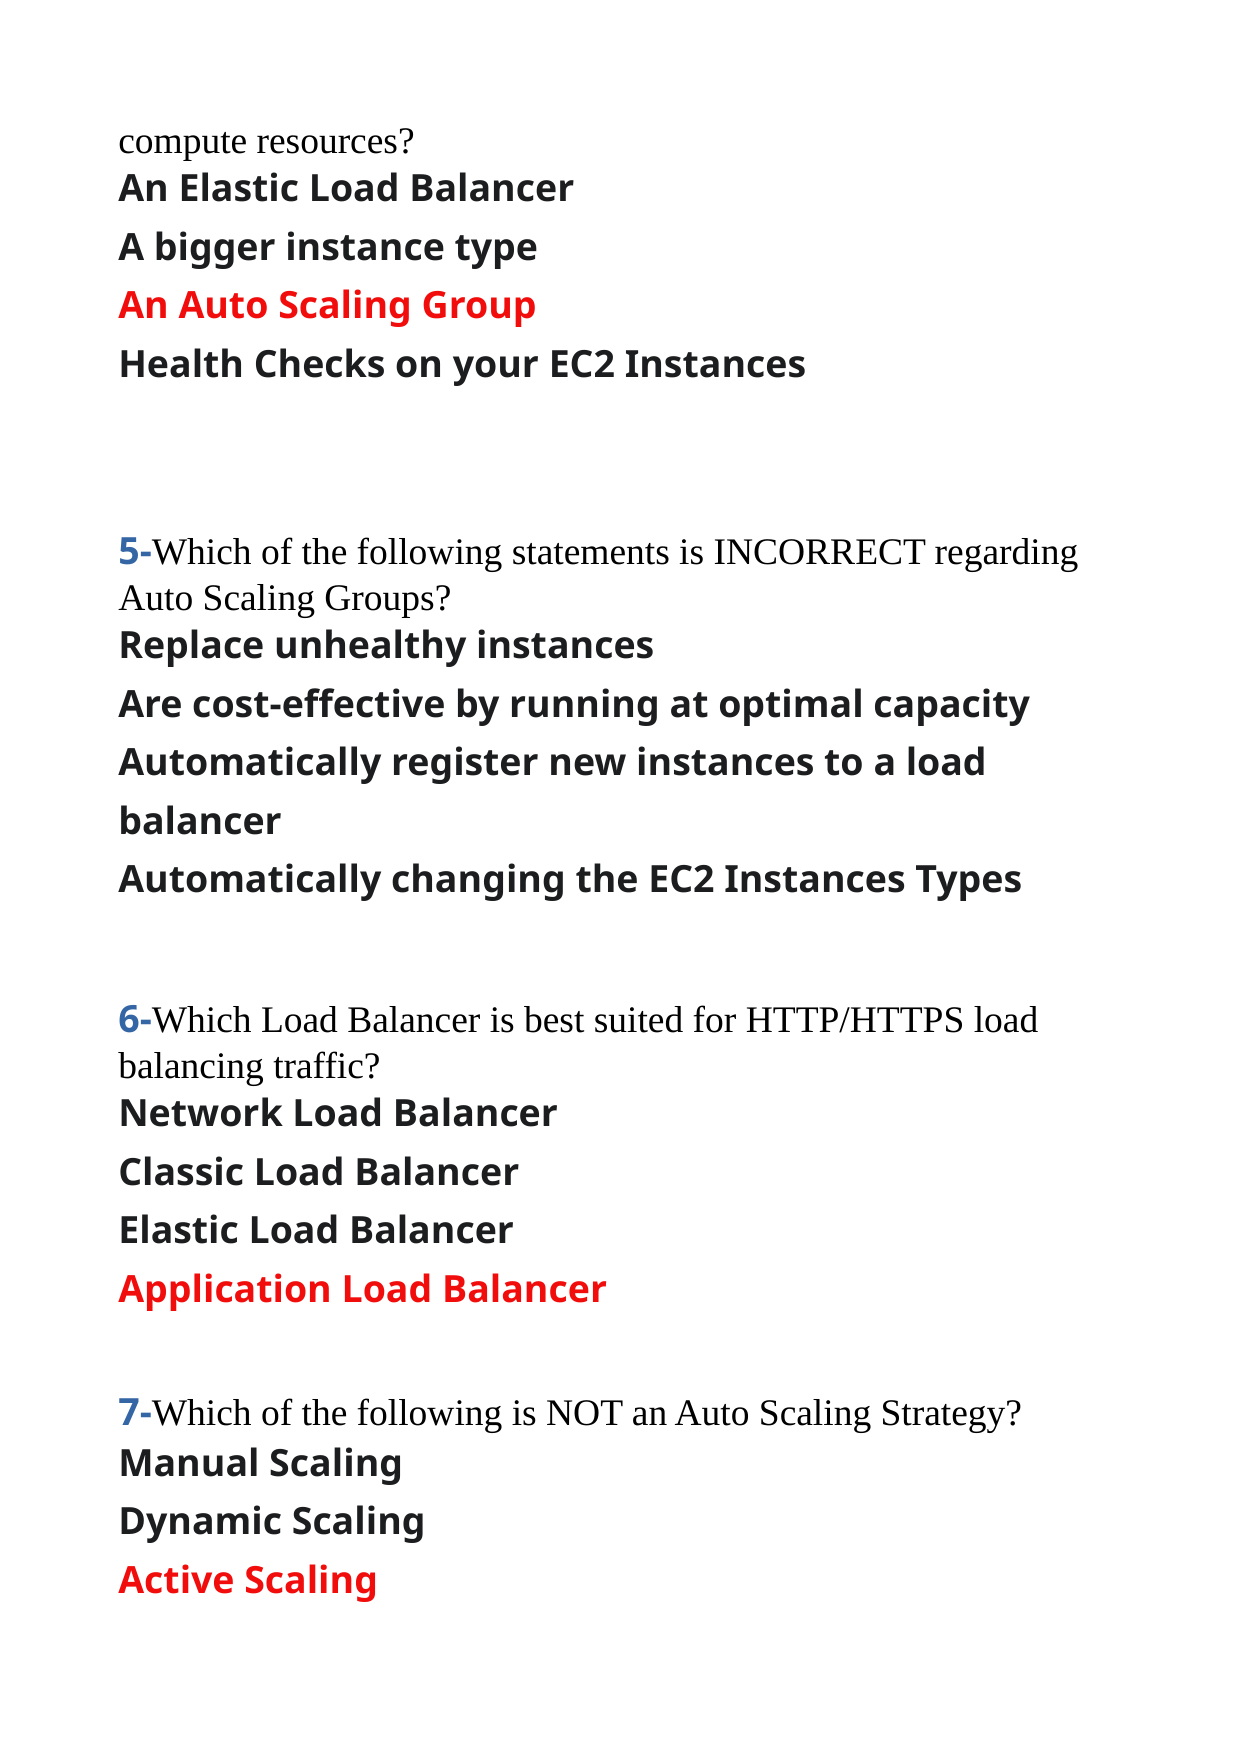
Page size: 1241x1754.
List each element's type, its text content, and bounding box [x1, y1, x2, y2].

text 6-Which Load Balancer is best suited for HTTP/HTTPS load balancing traffic? [118, 992, 1122, 1086]
text compute resources? [118, 118, 1122, 161]
list Classic Load Balancer [118, 1145, 1122, 1196]
text 7-Which of the following is NOT an Auto Scaling Strategy? [118, 1385, 1122, 1436]
list A bigger instance type [118, 220, 1122, 271]
list Automatically changing the EC2 Instances Types [118, 853, 1122, 904]
list Application Load Balancer [118, 1262, 1122, 1313]
list Automatically register new instances to a load balancer [118, 736, 1122, 845]
list An Auto Scaling Group [118, 278, 1122, 329]
list Active Scaling [118, 1553, 1122, 1604]
list Manual Scaling [118, 1436, 1122, 1487]
list Health Checks on your EC2 Instances [118, 337, 1122, 388]
list Replace unhealthy instances [118, 618, 1122, 669]
list Are cost-effective by running at optimal capacity [118, 677, 1122, 728]
list Elastic Load Balancer [118, 1203, 1122, 1254]
list Network Load Balancer [118, 1086, 1122, 1137]
list Dynamic Scaling [118, 1495, 1122, 1546]
list An Elastic Load Balancer [118, 161, 1122, 212]
text 5-Which of the following statements is INCORRECT regarding Auto Scaling Groups? [118, 524, 1122, 618]
